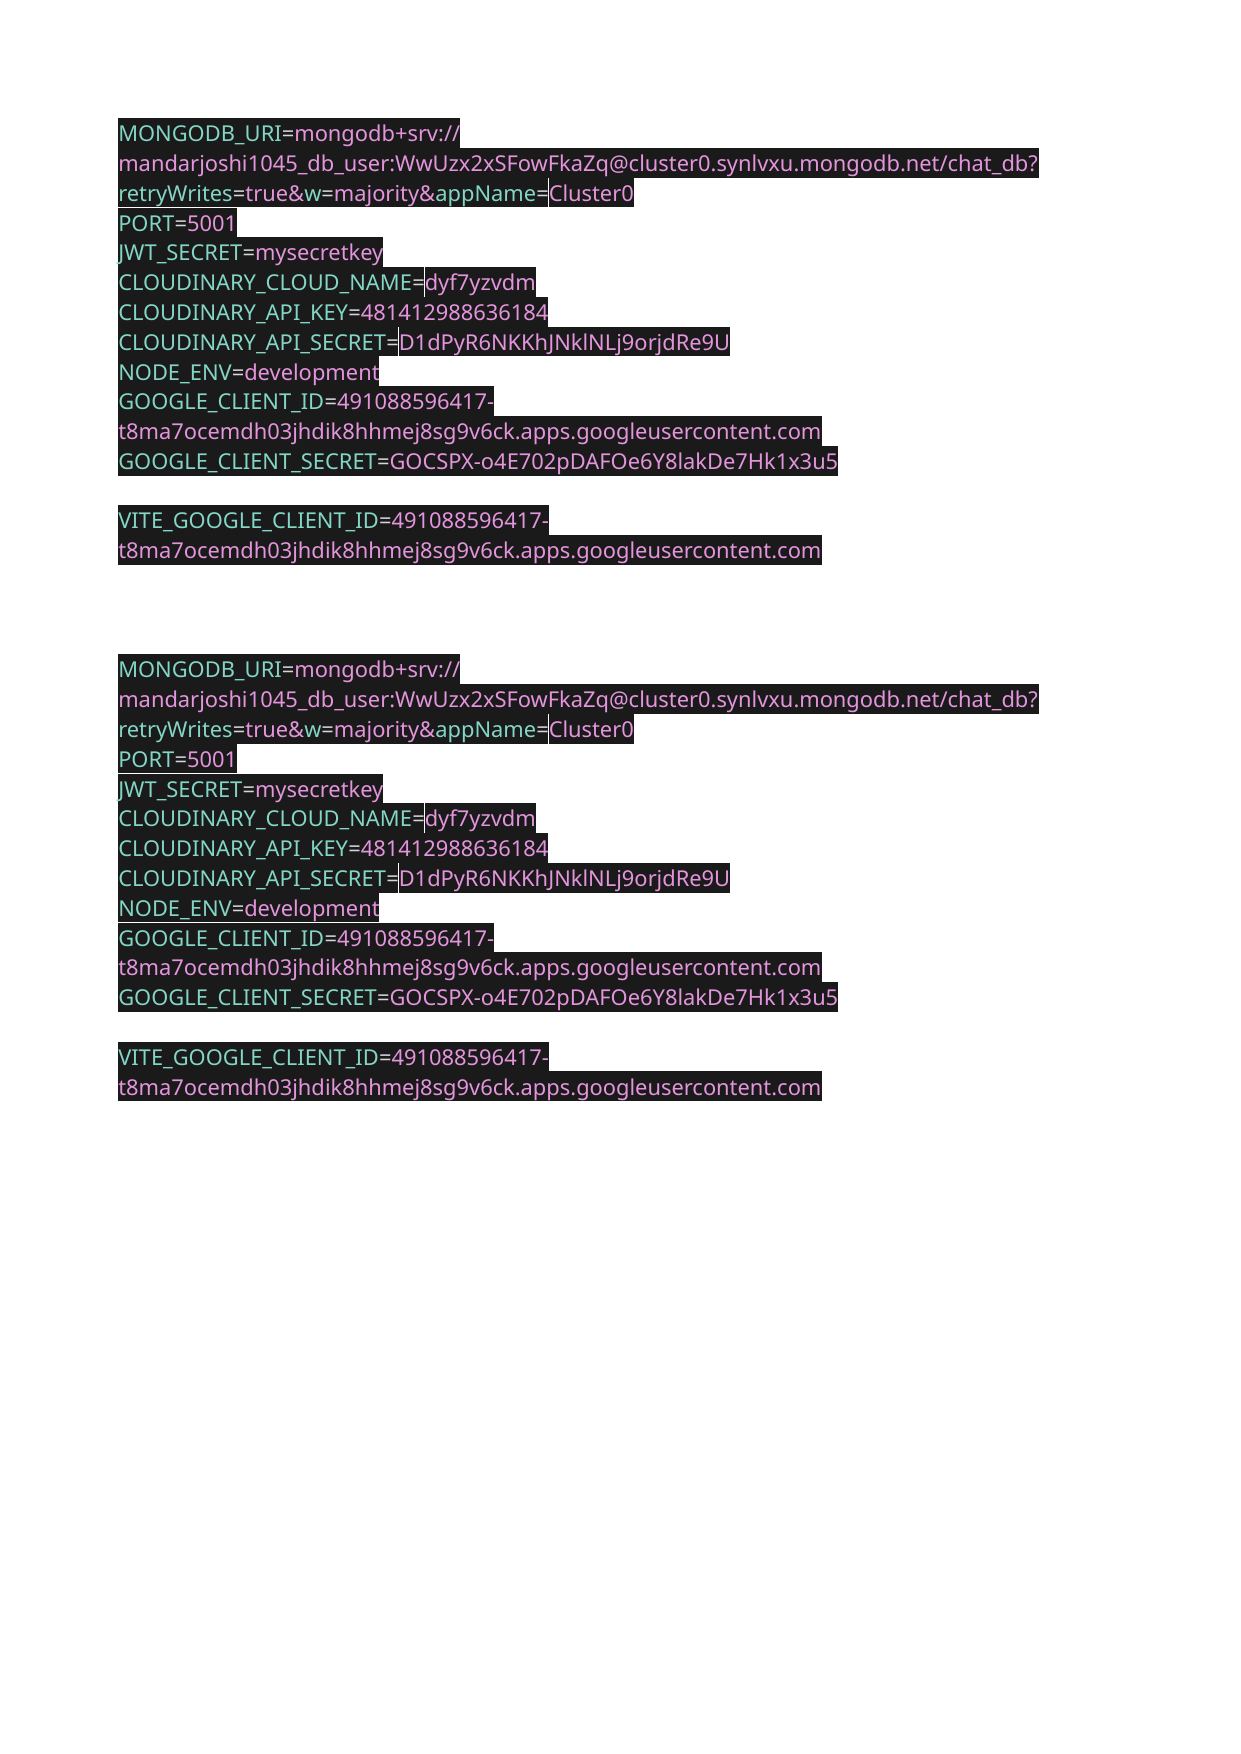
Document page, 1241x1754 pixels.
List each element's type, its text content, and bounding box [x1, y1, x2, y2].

text PORT=5001 [118, 207, 1122, 237]
text CLOUDINARY_API_KEY=481412988636184 [118, 297, 1122, 327]
text NODE_ENV=development [118, 356, 1122, 386]
text CLOUDINARY_CLOUD_NAME=dyf7yzvdm [118, 803, 1122, 833]
text JWT_SECRET=mysecretkey [118, 773, 1122, 803]
text VITE_GOOGLE_CLIENT_ID=491088596417-t8ma7ocemdh03jhdik8hhmej8sg9v6ck.apps.googleusercontent.com [118, 505, 1122, 565]
text CLOUDINARY_CLOUD_NAME=dyf7yzvdm [118, 267, 1122, 297]
text JWT_SECRET=mysecretkey [118, 237, 1122, 267]
text CLOUDINARY_API_SECRET=D1dPyR6NKKhJNklNLj9orjdRe9U [118, 327, 1122, 356]
text NODE_ENV=development [118, 893, 1122, 922]
text CLOUDINARY_API_SECRET=D1dPyR6NKKhJNklNLj9orjdRe9U [118, 863, 1122, 893]
text VITE_GOOGLE_CLIENT_ID=491088596417-t8ma7ocemdh03jhdik8hhmej8sg9v6ck.apps.googleusercontent.com [118, 1042, 1122, 1101]
text GOOGLE_CLIENT_SECRET=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 [118, 446, 1122, 476]
text GOOGLE_CLIENT_ID=491088596417-t8ma7ocemdh03jhdik8hhmej8sg9v6ck.apps.googleusercontent.com [118, 922, 1122, 982]
text CLOUDINARY_API_KEY=481412988636184 [118, 833, 1122, 863]
text MONGODB_URI=mongodb+srv://mandarjoshi1045_db_user:WwUzx2xSFowFkaZq@cluster0.synlvxu.mongodb.net/chat_db?retryWrites=true&w=majority&appName=Cluster0 [118, 118, 1122, 207]
text MONGODB_URI=mongodb+srv://mandarjoshi1045_db_user:WwUzx2xSFowFkaZq@cluster0.synlvxu.mongodb.net/chat_db?retryWrites=true&w=majority&appName=Cluster0 [118, 654, 1122, 744]
text PORT=5001 [118, 744, 1122, 773]
text GOOGLE_CLIENT_ID=491088596417-t8ma7ocemdh03jhdik8hhmej8sg9v6ck.apps.googleusercontent.com [118, 386, 1122, 446]
text GOOGLE_CLIENT_SECRET=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 [118, 982, 1122, 1012]
